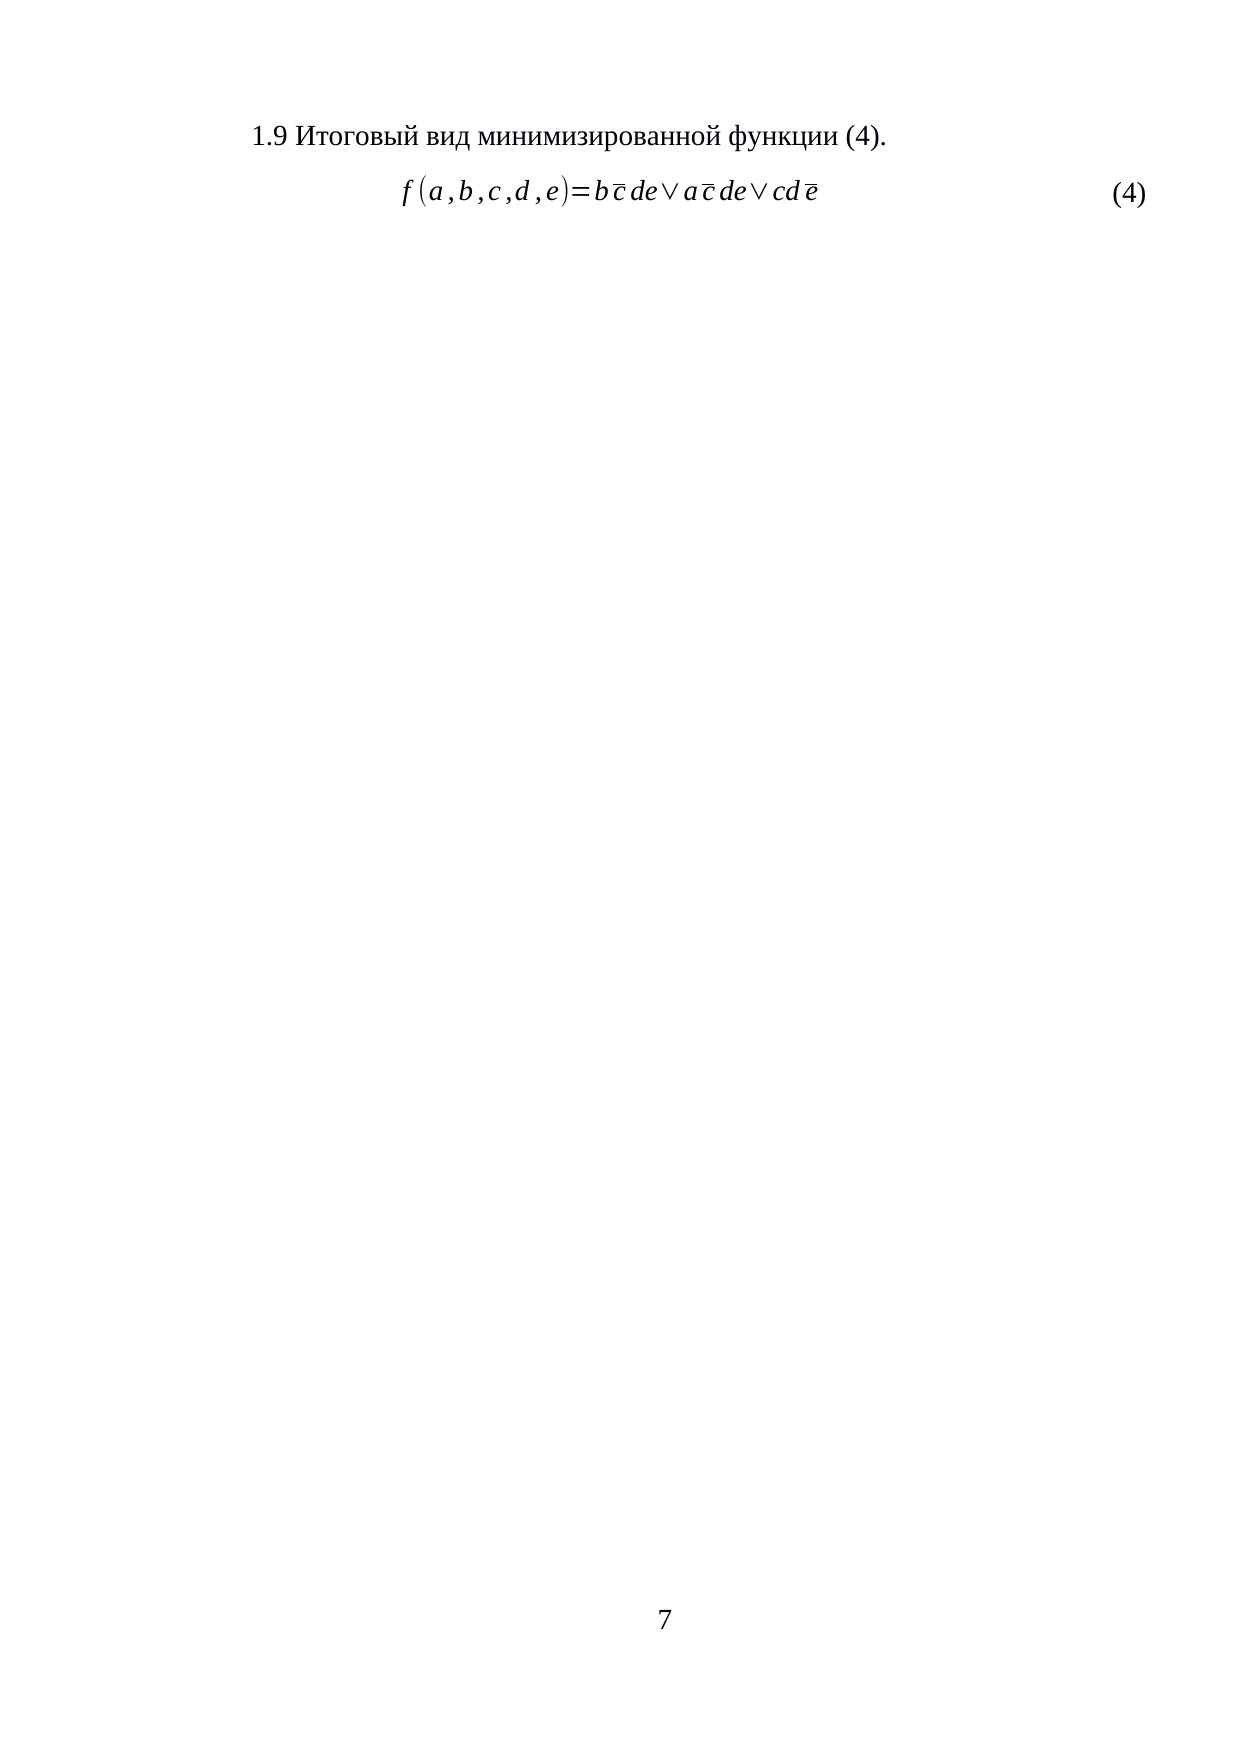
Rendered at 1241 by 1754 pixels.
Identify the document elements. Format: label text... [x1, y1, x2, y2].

table_header [177, 169, 1043, 215]
text 1.9 Итоговый вид минимизированной функции (4). [177, 118, 1152, 152]
table_header (4) [1043, 169, 1152, 215]
